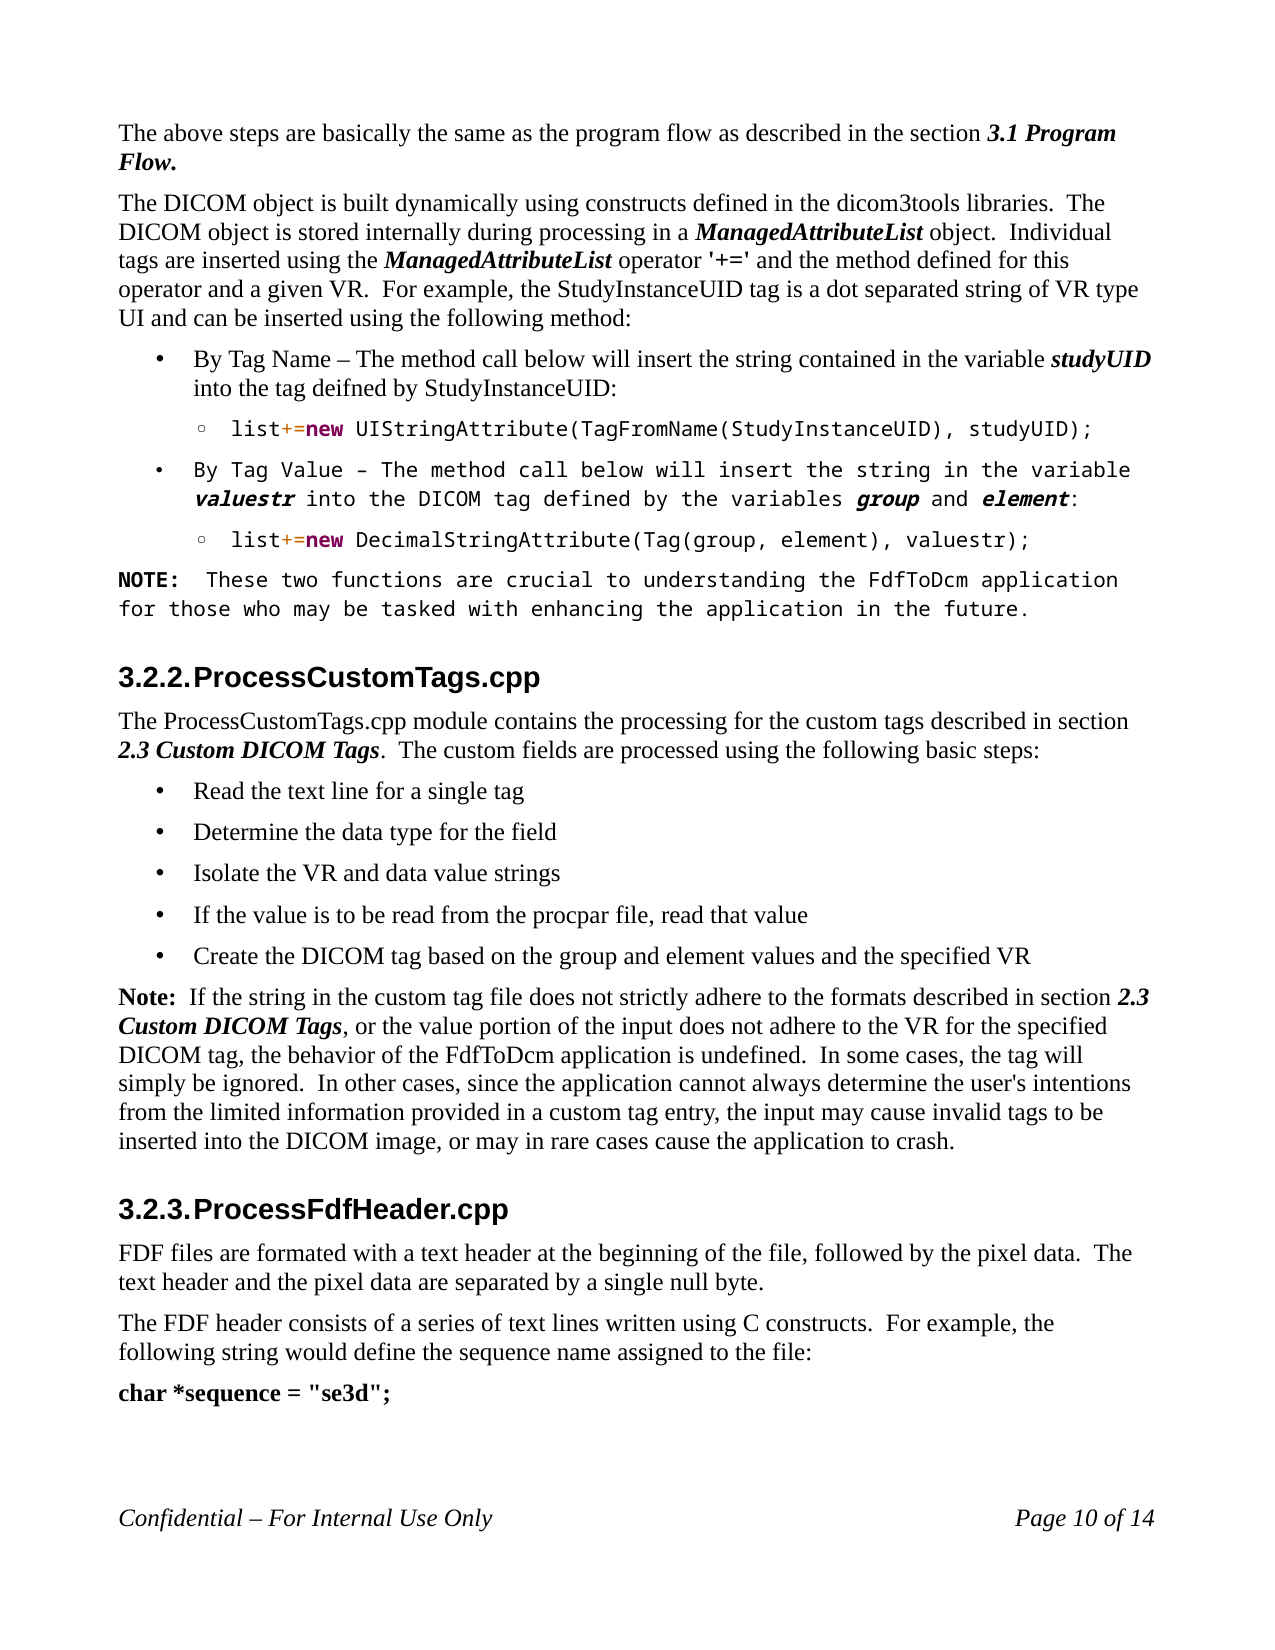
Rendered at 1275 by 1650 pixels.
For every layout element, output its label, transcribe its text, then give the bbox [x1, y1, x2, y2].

text FDF files are formated with a text header at the beginning of the file, followed by the pixel data. The text header and the pixel data are separated by a single null byte. [118, 1238, 1157, 1296]
text char *sequence = "se3d"; [118, 1378, 1157, 1407]
text The FDF header consists of a series of text lines written using C constructs. For example, the following string would define the sequence name assigned to the file: [118, 1308, 1157, 1366]
text The DICOM object is built dynamically using constructs defined in the dicom3tools libraries. The DICOM object is stored internally during processing in a ManagedAttributeList object. Individual tags are inserted using the ManagedAttributeList operator '+=' and the method defined for this operator and a given VR. For example, the StudyInstanceUID tag is a dot separated string of VR type UI and can be inserted using the following method: [118, 188, 1157, 332]
text The above steps are basically the same as the program flow as described in the section 3.1. Program Flow. [118, 118, 1157, 176]
text The ProcessCustomTags.cpp module contains the processing for the custom tags described in section 2.3. Custom DICOM Tags. The custom fields are processed using the following basic steps: [118, 706, 1157, 763]
list list+=new UIStringAttribute(TagFromName(StudyInstanceUID), studyUID); [193, 414, 1157, 443]
list If the value is to be read from the procpar file, read that value [156, 900, 1157, 928]
text Note: If the string in the custom tag file does not strictly adhere to the formats described in section 2.3. Custom DICOM Tags, or the value portion of the input does not adhere to the VR for the specified DICOM tag, the behavior of the FdfToDcm application is undefined. In some cases, the tag will simply be ignored. In other cases, since the application cannot always determine the user's intentions from the limited information provided in a custom tag entry, the input may cause invalid tags to be inserted into the DICOM image, or may in rare cases cause the application to crash. [118, 982, 1157, 1155]
subtitle ProcessCustomTags.cpp [118, 660, 1157, 693]
list By Tag Value – The method call below will insert the string in the variable valuestr into the DICOM tag defined by the variables group and element: [156, 455, 1157, 512]
list Create the DICOM tag based on the group and element values and the specified VR [156, 941, 1157, 970]
subtitle ProcessFdfHeader.cpp [118, 1192, 1157, 1226]
text NOTE: These two functions are crucial to understanding the FdfToDcm application for those who may be tasked with enhancing the application in the future. [118, 566, 1157, 622]
list By Tag Name – The method call below will insert the string contained in the variable studyUID into the tag deifned by StudyInstanceUID: [156, 344, 1157, 402]
list Determine the data type for the field [156, 817, 1157, 846]
list Read the text line for a single tag [156, 776, 1157, 805]
list Isolate the VR and data value strings [156, 858, 1157, 887]
list list+=new DecimalStringAttribute(Tag(group, element), valuestr); [193, 525, 1157, 553]
